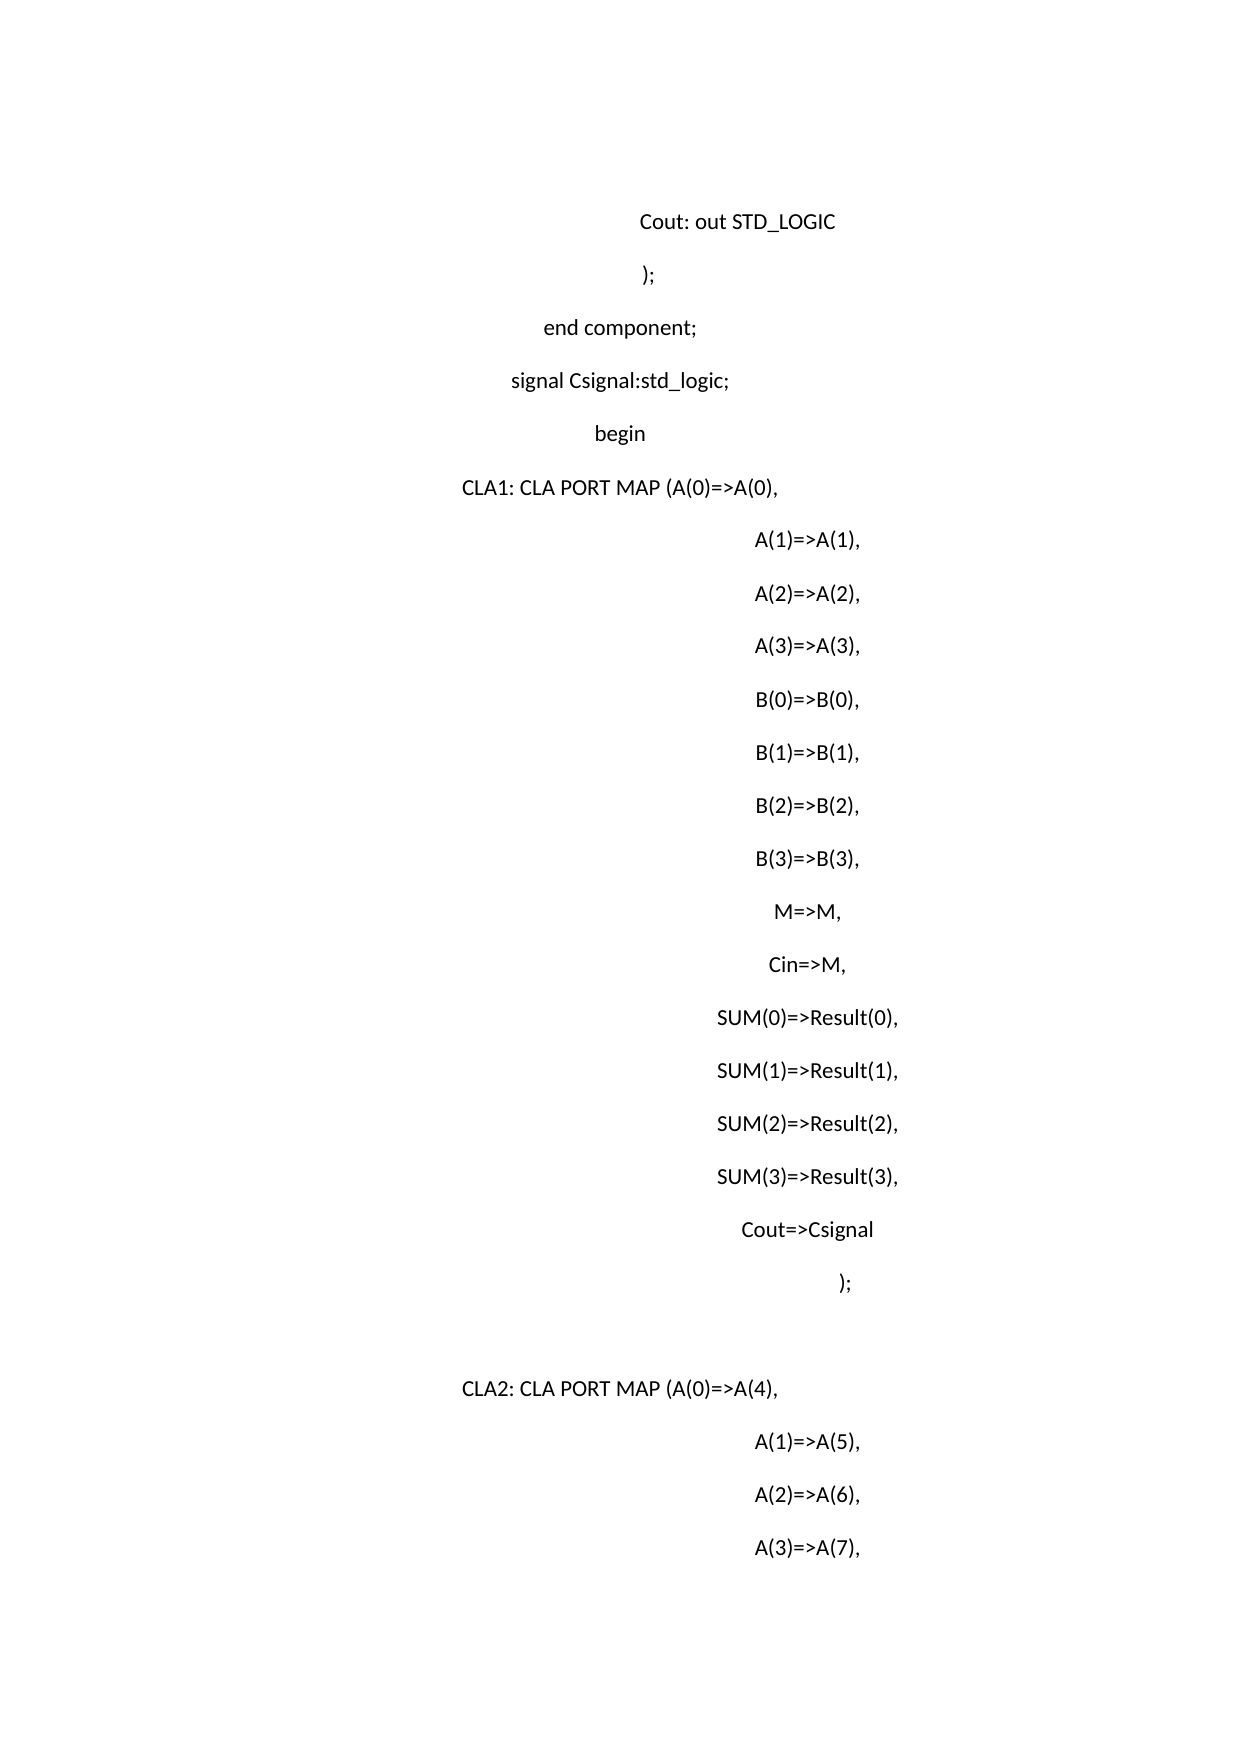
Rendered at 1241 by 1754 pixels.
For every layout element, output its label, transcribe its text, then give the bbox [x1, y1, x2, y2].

text A(3)=>A(3), [187, 632, 1053, 660]
text CLA2: CLA PORT MAP (A(0)=>A(4), [187, 1374, 1053, 1402]
text A(2)=>A(6), [187, 1480, 1053, 1508]
text M=>M, [187, 897, 1053, 925]
text ); [187, 1268, 1053, 1296]
text SUM(2)=>Result(2), [187, 1109, 1053, 1137]
text A(1)=>A(1), [187, 526, 1053, 554]
text ); [187, 261, 1053, 288]
text B(1)=>B(1), [187, 738, 1053, 766]
text SUM(0)=>Result(0), [187, 1003, 1053, 1031]
text Cout: out STD_LOGIC [187, 207, 1053, 236]
text A(3)=>A(7), [187, 1533, 1053, 1561]
text SUM(3)=>Result(3), [187, 1162, 1053, 1190]
text begin [187, 419, 1053, 448]
text A(1)=>A(5), [187, 1427, 1053, 1455]
text signal Csignal:std_logic; [187, 367, 1053, 394]
text CLA1: CLA PORT MAP (A(0)=>A(0), [187, 473, 1053, 501]
text Cout=>Csignal [187, 1215, 1053, 1243]
text SUM(1)=>Result(1), [187, 1056, 1053, 1084]
text A(2)=>A(2), [187, 579, 1053, 607]
text Cin=>M, [187, 950, 1053, 978]
text end component; [187, 313, 1053, 342]
text B(0)=>B(0), [187, 685, 1053, 713]
text B(2)=>B(2), [187, 791, 1053, 819]
text B(3)=>B(3), [187, 844, 1053, 872]
